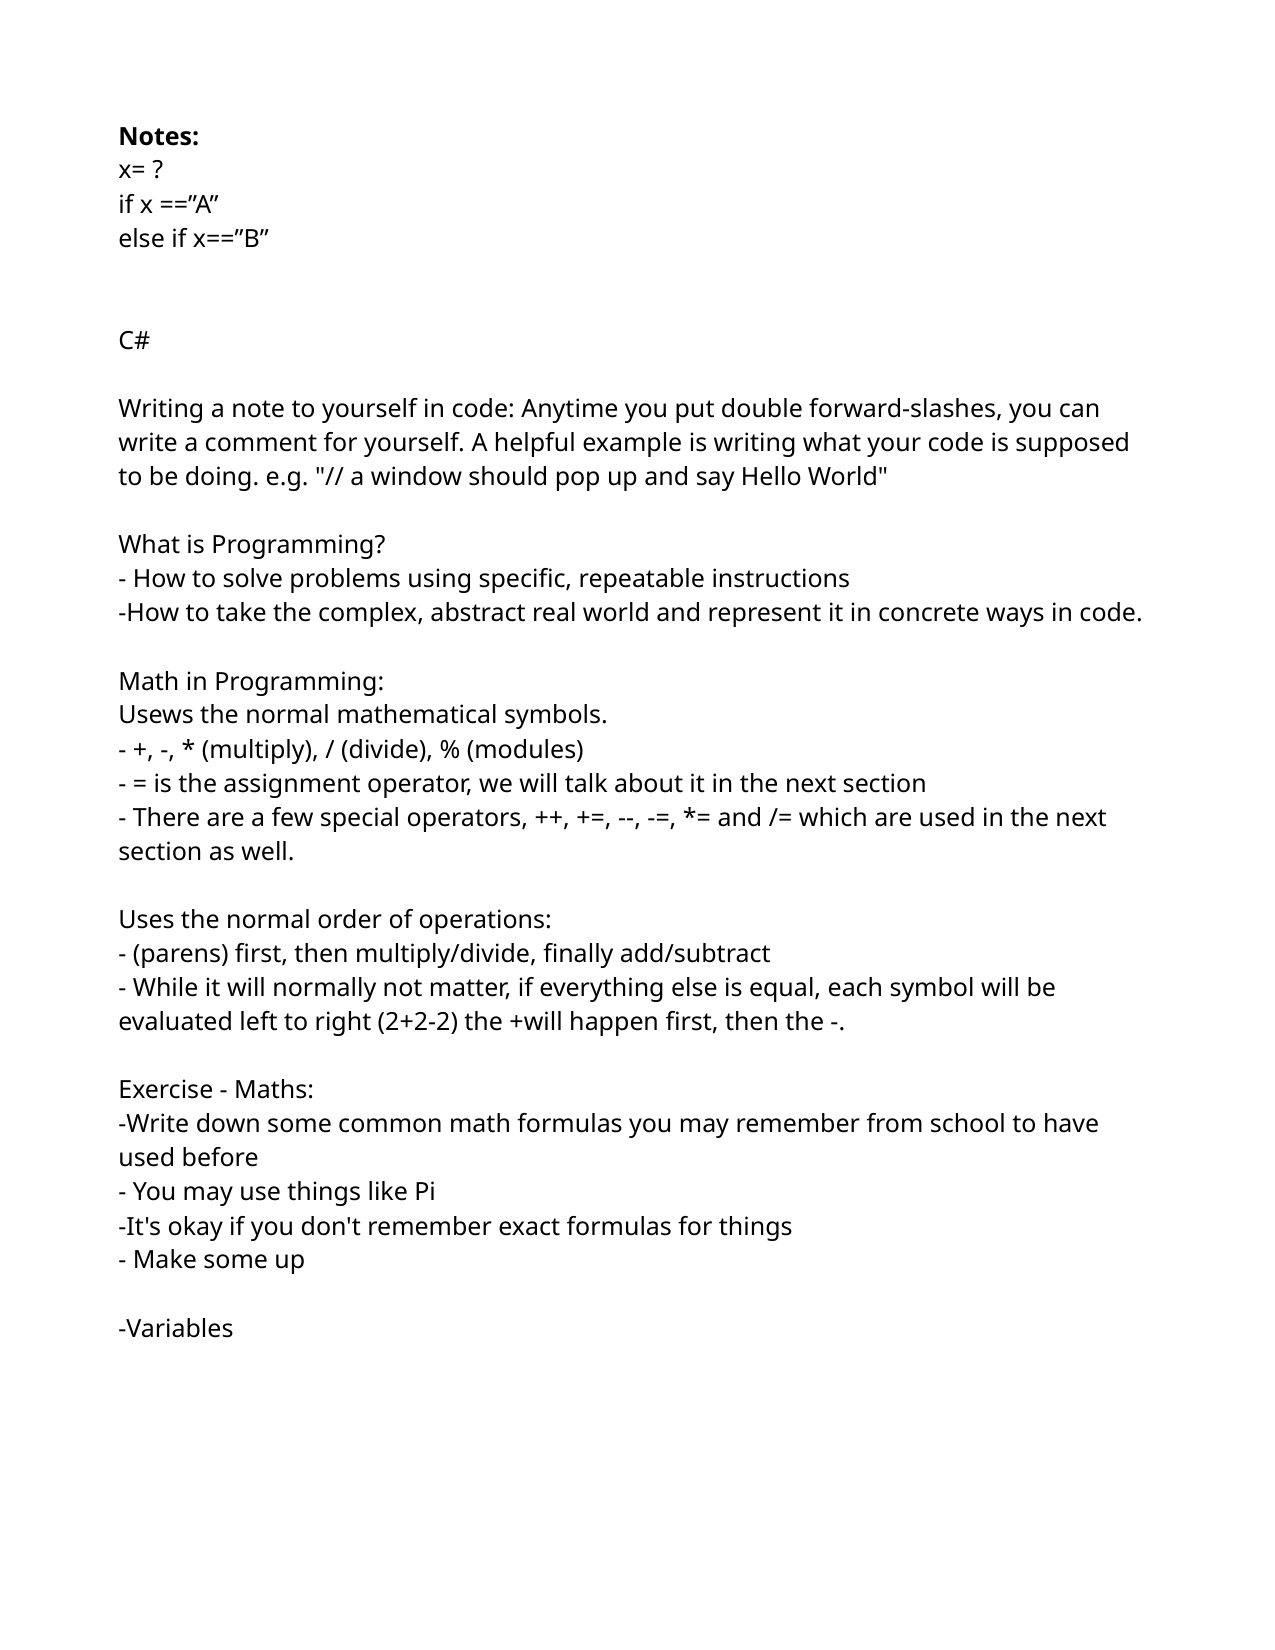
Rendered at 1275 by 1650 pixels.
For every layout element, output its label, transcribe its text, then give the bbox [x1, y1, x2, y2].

text else if x==”B” [118, 220, 1157, 254]
text - Make some up [118, 1242, 1157, 1276]
text - There are a few special operators, ++, +=, --, -=, *= and /= which are used in the next section as well. [118, 799, 1157, 867]
text Uses the normal order of operations: [118, 902, 1157, 936]
text Usews the normal mathematical symbols. [118, 697, 1157, 731]
text Math in Programming: [118, 663, 1157, 697]
text Writing a note to yourself in code: Anytime you put double forward-slashes, you can write a comment for yourself. A helpful example is writing what your code is supposed to be doing. e.g. "// a window should pop up and say Hello World" [118, 391, 1157, 493]
text C# [118, 322, 1157, 357]
text - = is the assignment operator, we will talk about it in the next section [118, 765, 1157, 799]
text -How to take the complex, abstract real world and represent it in concrete ways in code. [118, 595, 1157, 629]
text - You may use things like Pi [118, 1174, 1157, 1208]
text - How to solve problems using specific, repeatable instructions [118, 561, 1157, 595]
text - +, -, * (multiply), / (divide), % (modules) [118, 731, 1157, 765]
text x= ? [118, 152, 1157, 186]
text -It's okay if you don't remember exact formulas for things [118, 1208, 1157, 1242]
text What is Programming? [118, 527, 1157, 561]
text - While it will normally not matter, if everything else is equal, each symbol will be evaluated left to right (2+2-2) the +will happen first, then the -. [118, 970, 1157, 1038]
text if x ==”A” [118, 186, 1157, 220]
text Exercise - Maths: [118, 1072, 1157, 1106]
text -Write down some common math formulas you may remember from school to have used before [118, 1106, 1157, 1174]
text -Variables [118, 1310, 1157, 1344]
text Notes: [118, 118, 1157, 152]
text - (parens) first, then multiply/divide, finally add/subtract [118, 936, 1157, 970]
